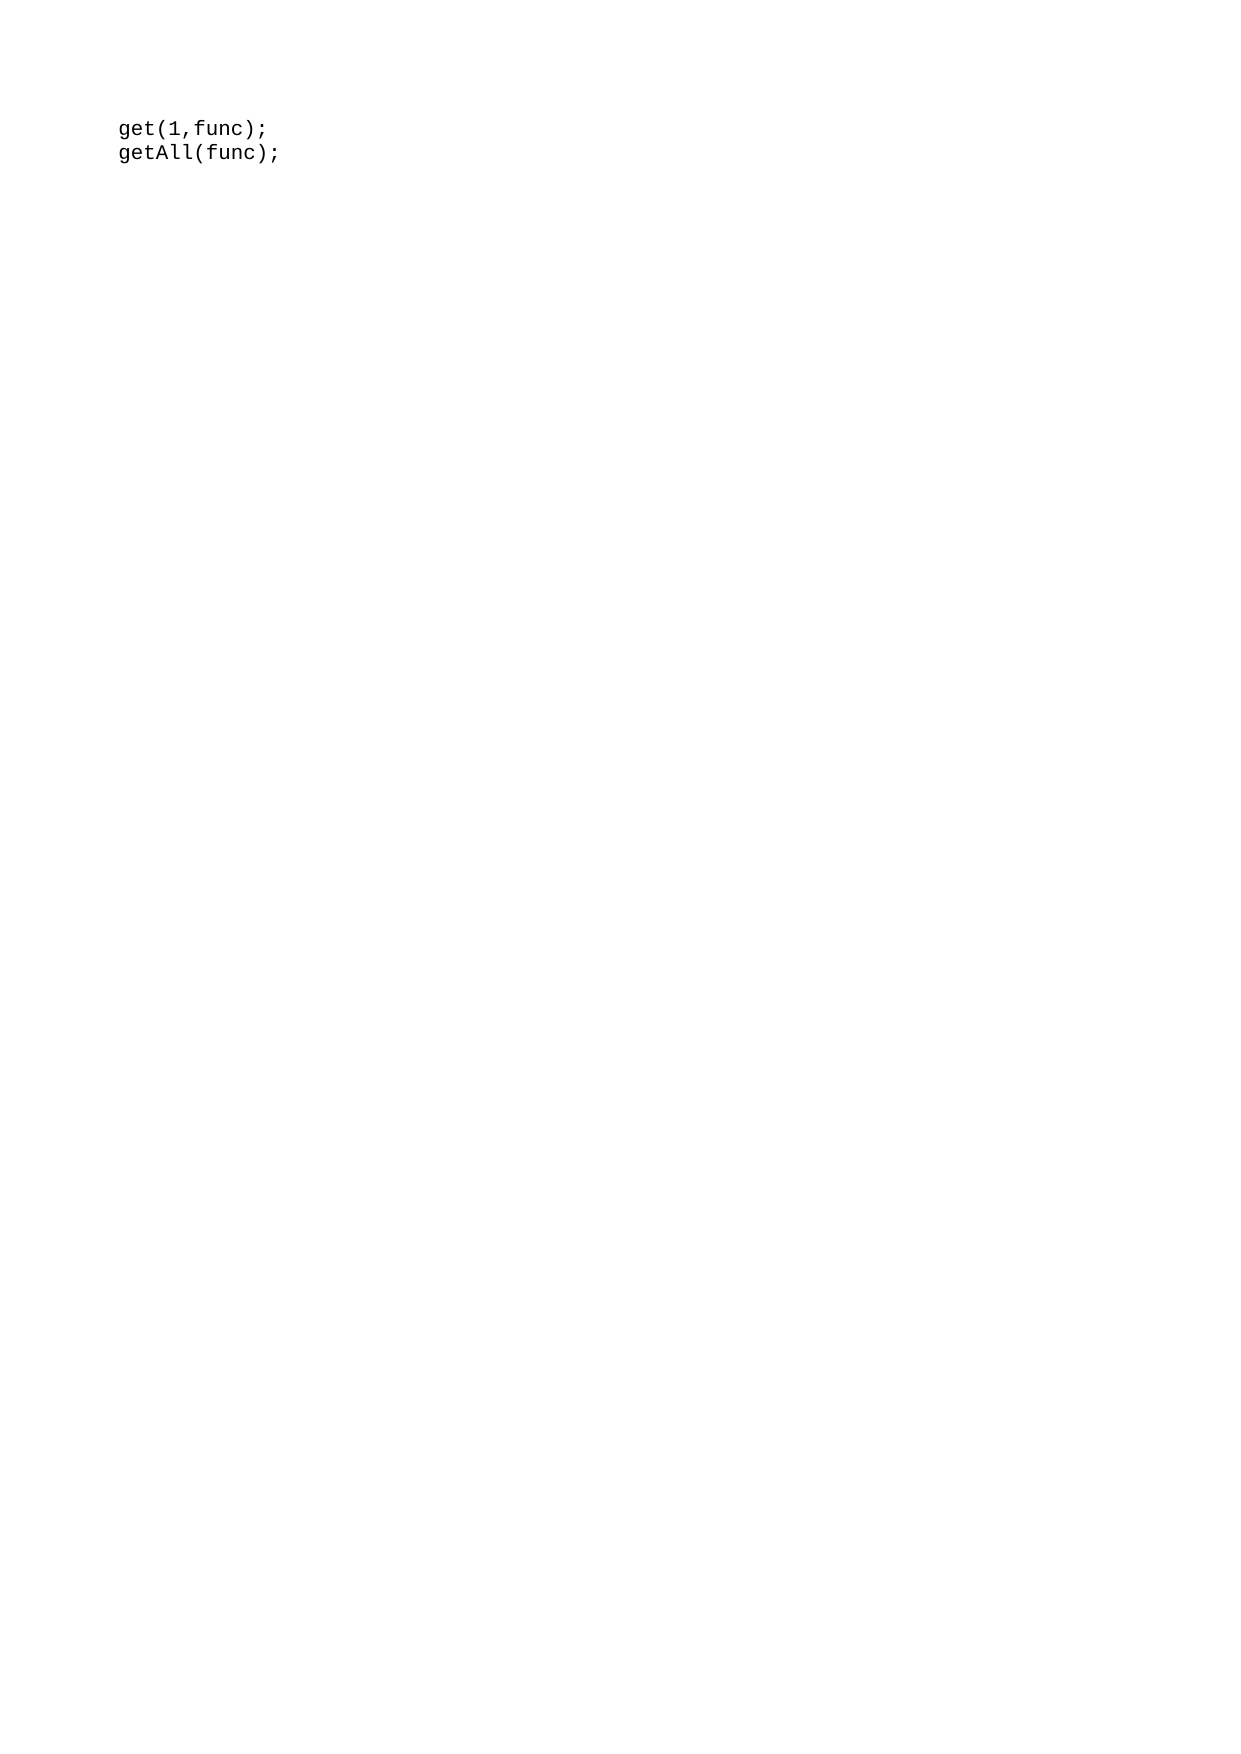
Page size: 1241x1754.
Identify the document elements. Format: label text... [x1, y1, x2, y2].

text getAll(func); [118, 142, 1122, 165]
text get(1,func); [118, 118, 1122, 142]
